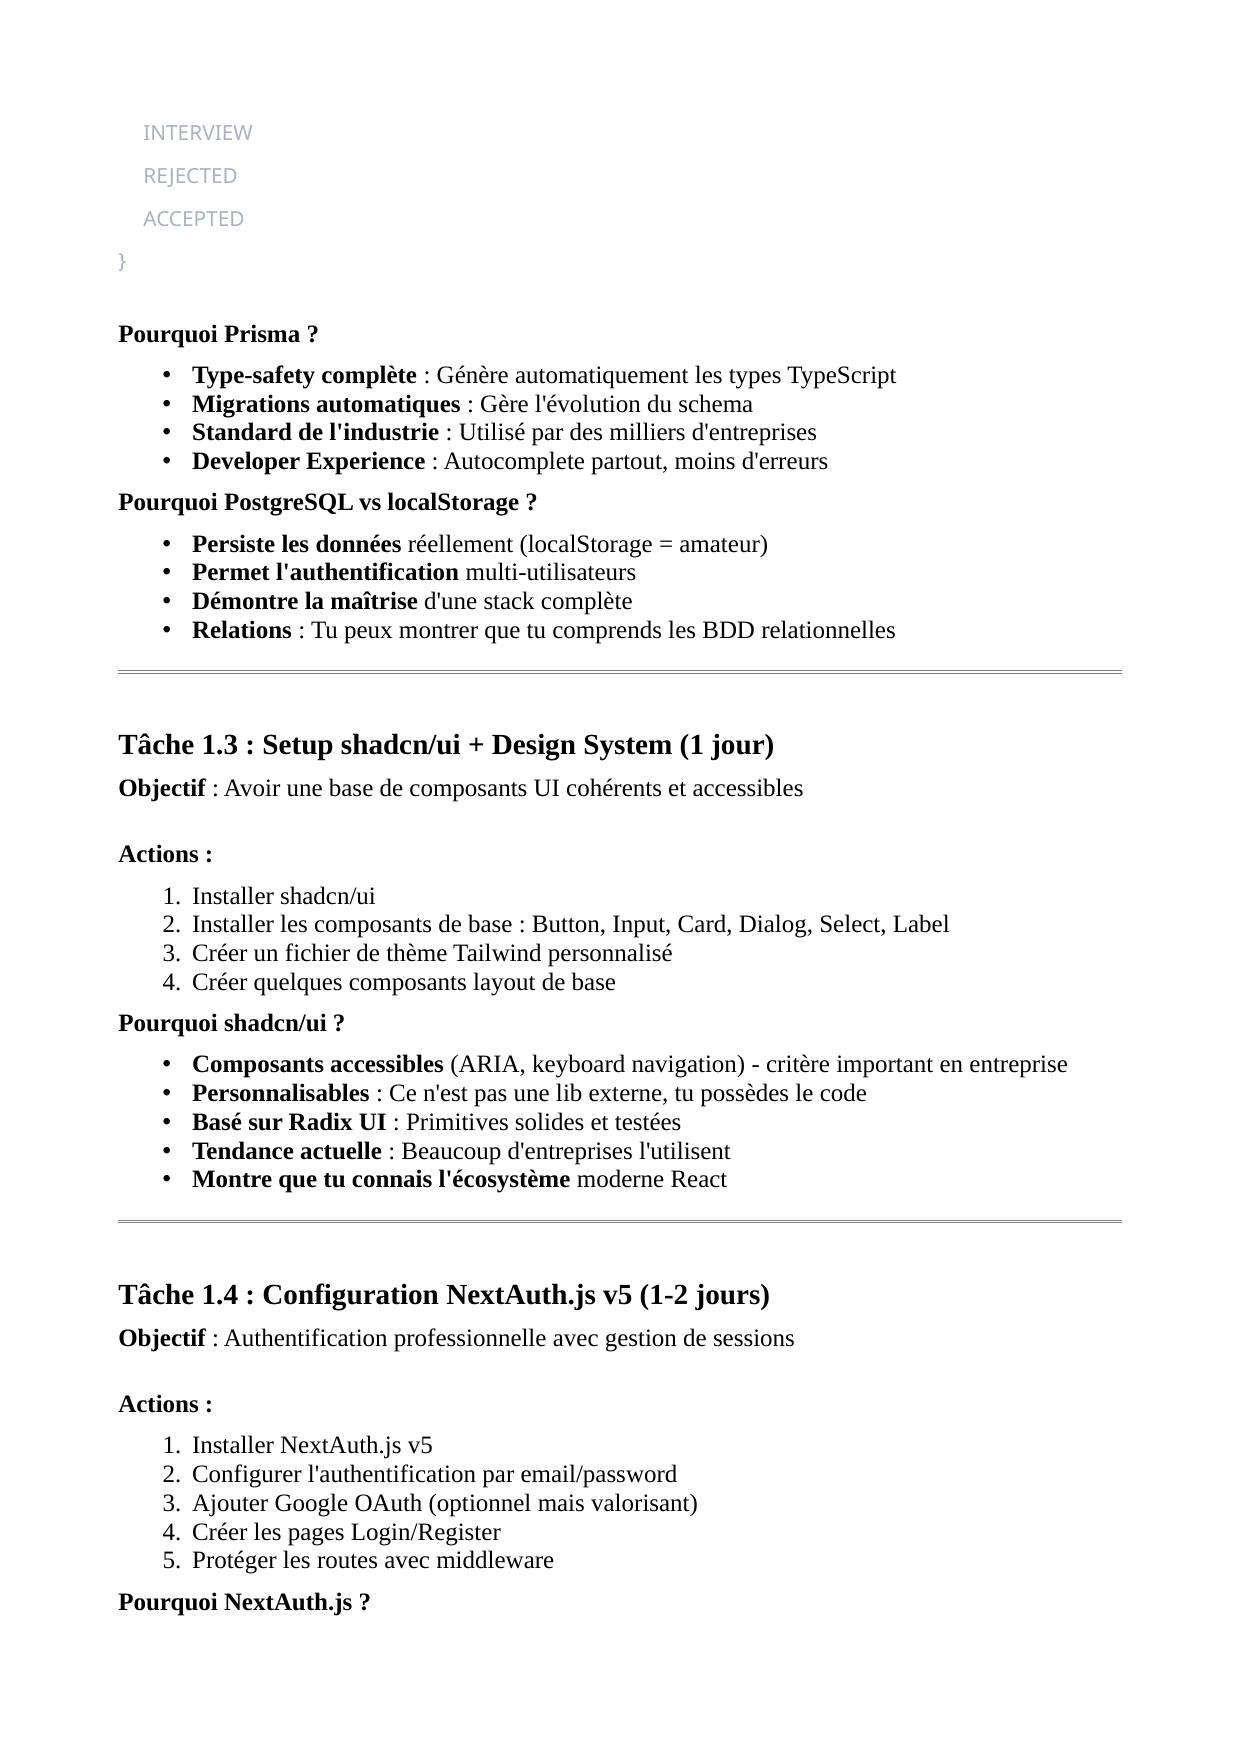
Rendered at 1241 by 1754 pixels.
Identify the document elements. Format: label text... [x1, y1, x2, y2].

list Installer shadcn/ui [162, 881, 1122, 909]
text Objectif : Authentification professionnelle avec gestion de sessions [118, 1323, 1122, 1352]
list Developer Experience : Autocomplete partout, moins d'erreurs [162, 446, 1122, 475]
list Créer les pages Login/Register [162, 1517, 1122, 1546]
list Créer un fichier de thème Tailwind personnalisé [162, 938, 1122, 967]
list Démontre la maîtrise d'une stack complète [162, 586, 1122, 615]
text REJECTED [118, 161, 1122, 189]
list Relations : Tu peux montrer que tu comprends les BDD relationnelles [162, 615, 1122, 644]
text INTERVIEW [118, 118, 1122, 147]
list Permet l'authentification multi-utilisateurs [162, 557, 1122, 586]
list Migrations automatiques : Gère l'évolution du schema [162, 389, 1122, 417]
list Installer les composants de base : Button, Input, Card, Dialog, Select, Label [162, 909, 1122, 938]
subtitle Actions : [118, 1389, 1122, 1418]
text ACCEPTED [118, 204, 1122, 232]
text Pourquoi Prisma ? [118, 319, 1122, 347]
text Pourquoi NextAuth.js ? [118, 1587, 1122, 1616]
list Basé sur Radix UI : Primitives solides et testées [162, 1107, 1122, 1136]
list Personnalisables : Ce n'est pas une lib externe, tu possèdes le code [162, 1078, 1122, 1107]
list Standard de l'industrie : Utilisé par des milliers d'entreprises [162, 417, 1122, 446]
text Objectif : Avoir une base de composants UI cohérents et accessibles [118, 773, 1122, 802]
list Composants accessibles (ARIA, keyboard navigation) - critère important en entreprise [162, 1049, 1122, 1078]
list Type-safety complète : Génère automatiquement les types TypeScript [162, 360, 1122, 389]
text } [118, 247, 1122, 275]
subtitle Tâche 1.3 : Setup shadcn/ui + Design System (1 jour) [118, 727, 1122, 761]
list Protéger les routes avec middleware [162, 1546, 1122, 1574]
list Configurer l'authentification par email/password [162, 1459, 1122, 1488]
text Pourquoi shadcn/ui ? [118, 1008, 1122, 1037]
list Installer NextAuth.js v5 [162, 1431, 1122, 1459]
text Pourquoi PostgreSQL vs localStorage ? [118, 487, 1122, 516]
subtitle Actions : [118, 839, 1122, 868]
list Tendance actuelle : Beaucoup d'entreprises l'utilisent [162, 1136, 1122, 1164]
list Créer quelques composants layout de base [162, 967, 1122, 996]
list Persiste les données réellement (localStorage = amateur) [162, 529, 1122, 557]
list Montre que tu connais l'écosystème moderne React [162, 1164, 1122, 1193]
list Ajouter Google OAuth (optionnel mais valorisant) [162, 1488, 1122, 1517]
subtitle Tâche 1.4 : Configuration NextAuth.js v5 (1-2 jours) [118, 1277, 1122, 1311]
